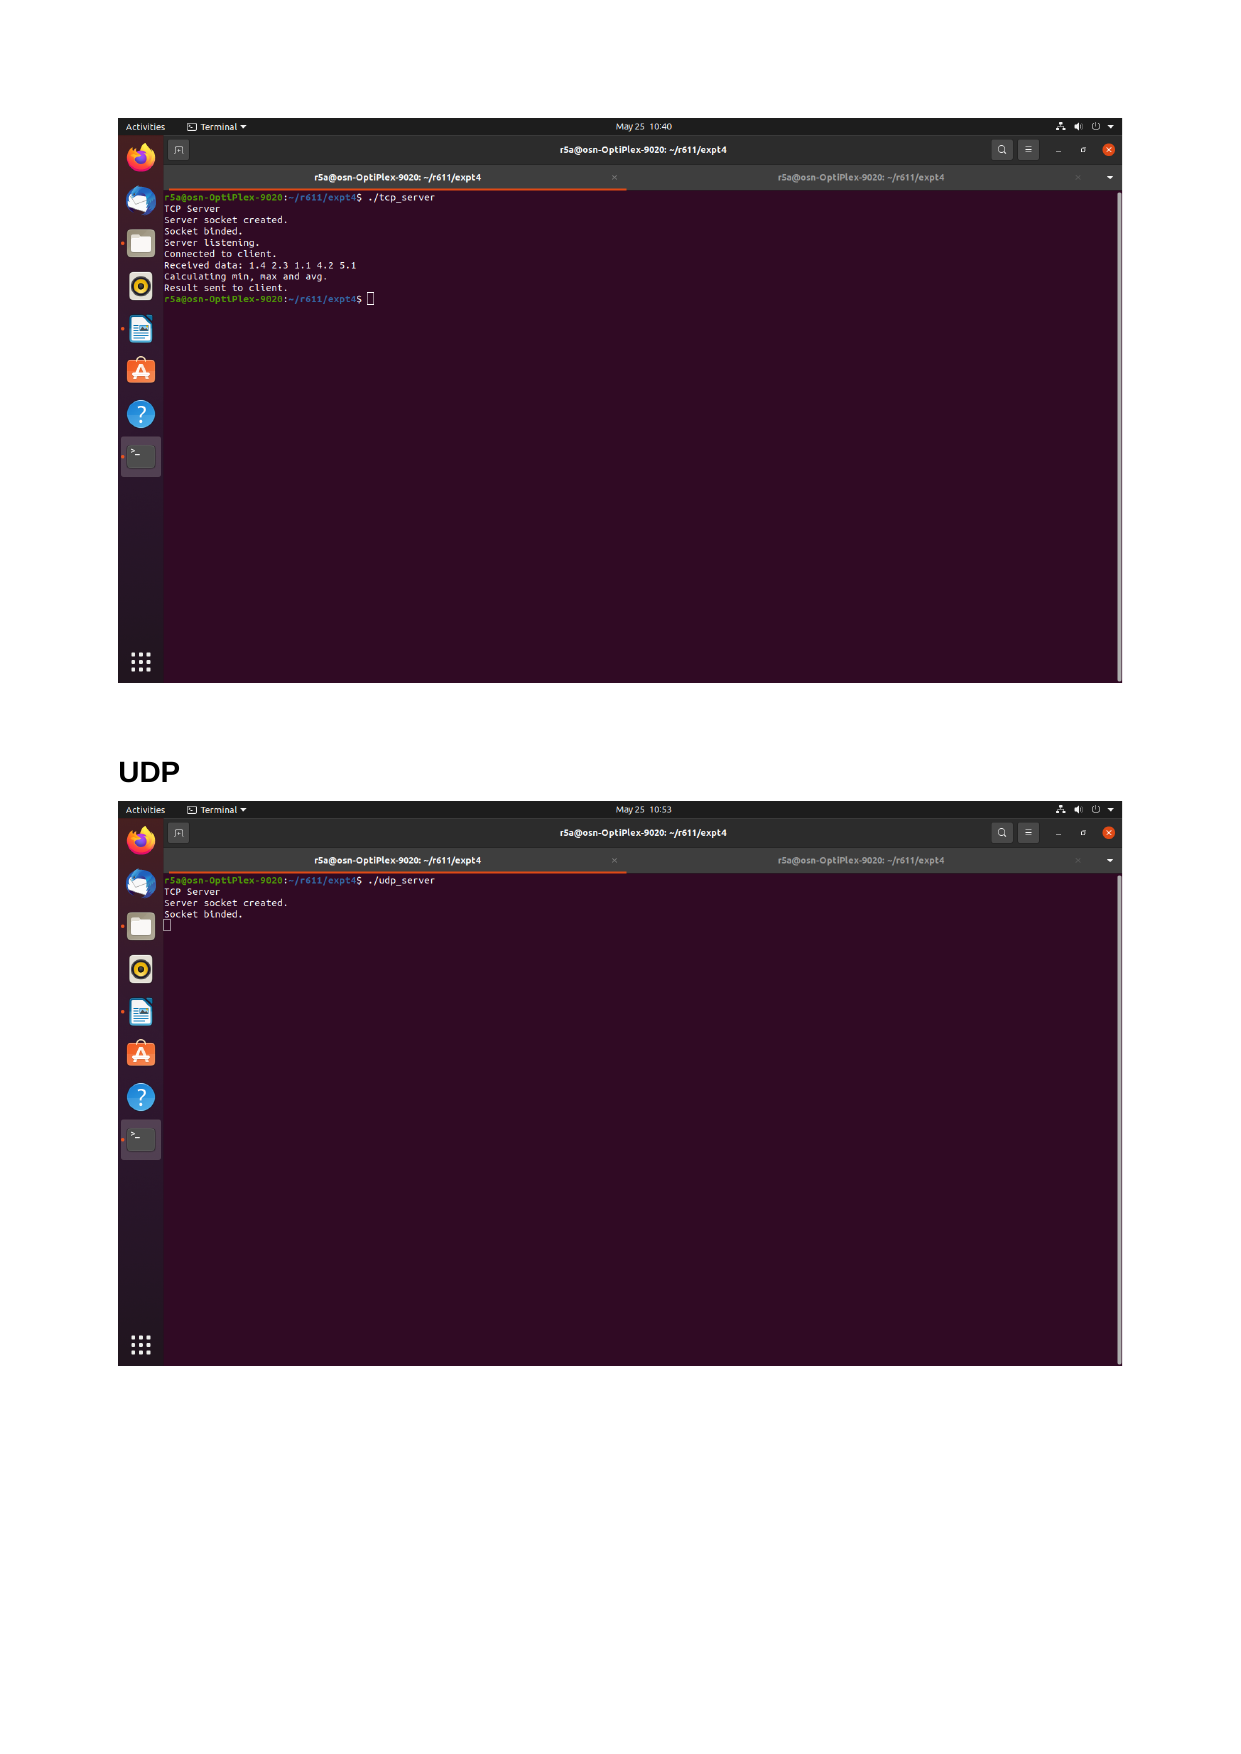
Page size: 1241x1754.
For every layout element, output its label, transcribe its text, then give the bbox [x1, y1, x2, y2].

picture [118, 801, 1123, 1366]
picture [118, 118, 1123, 683]
subtitle UDP [118, 755, 1122, 789]
